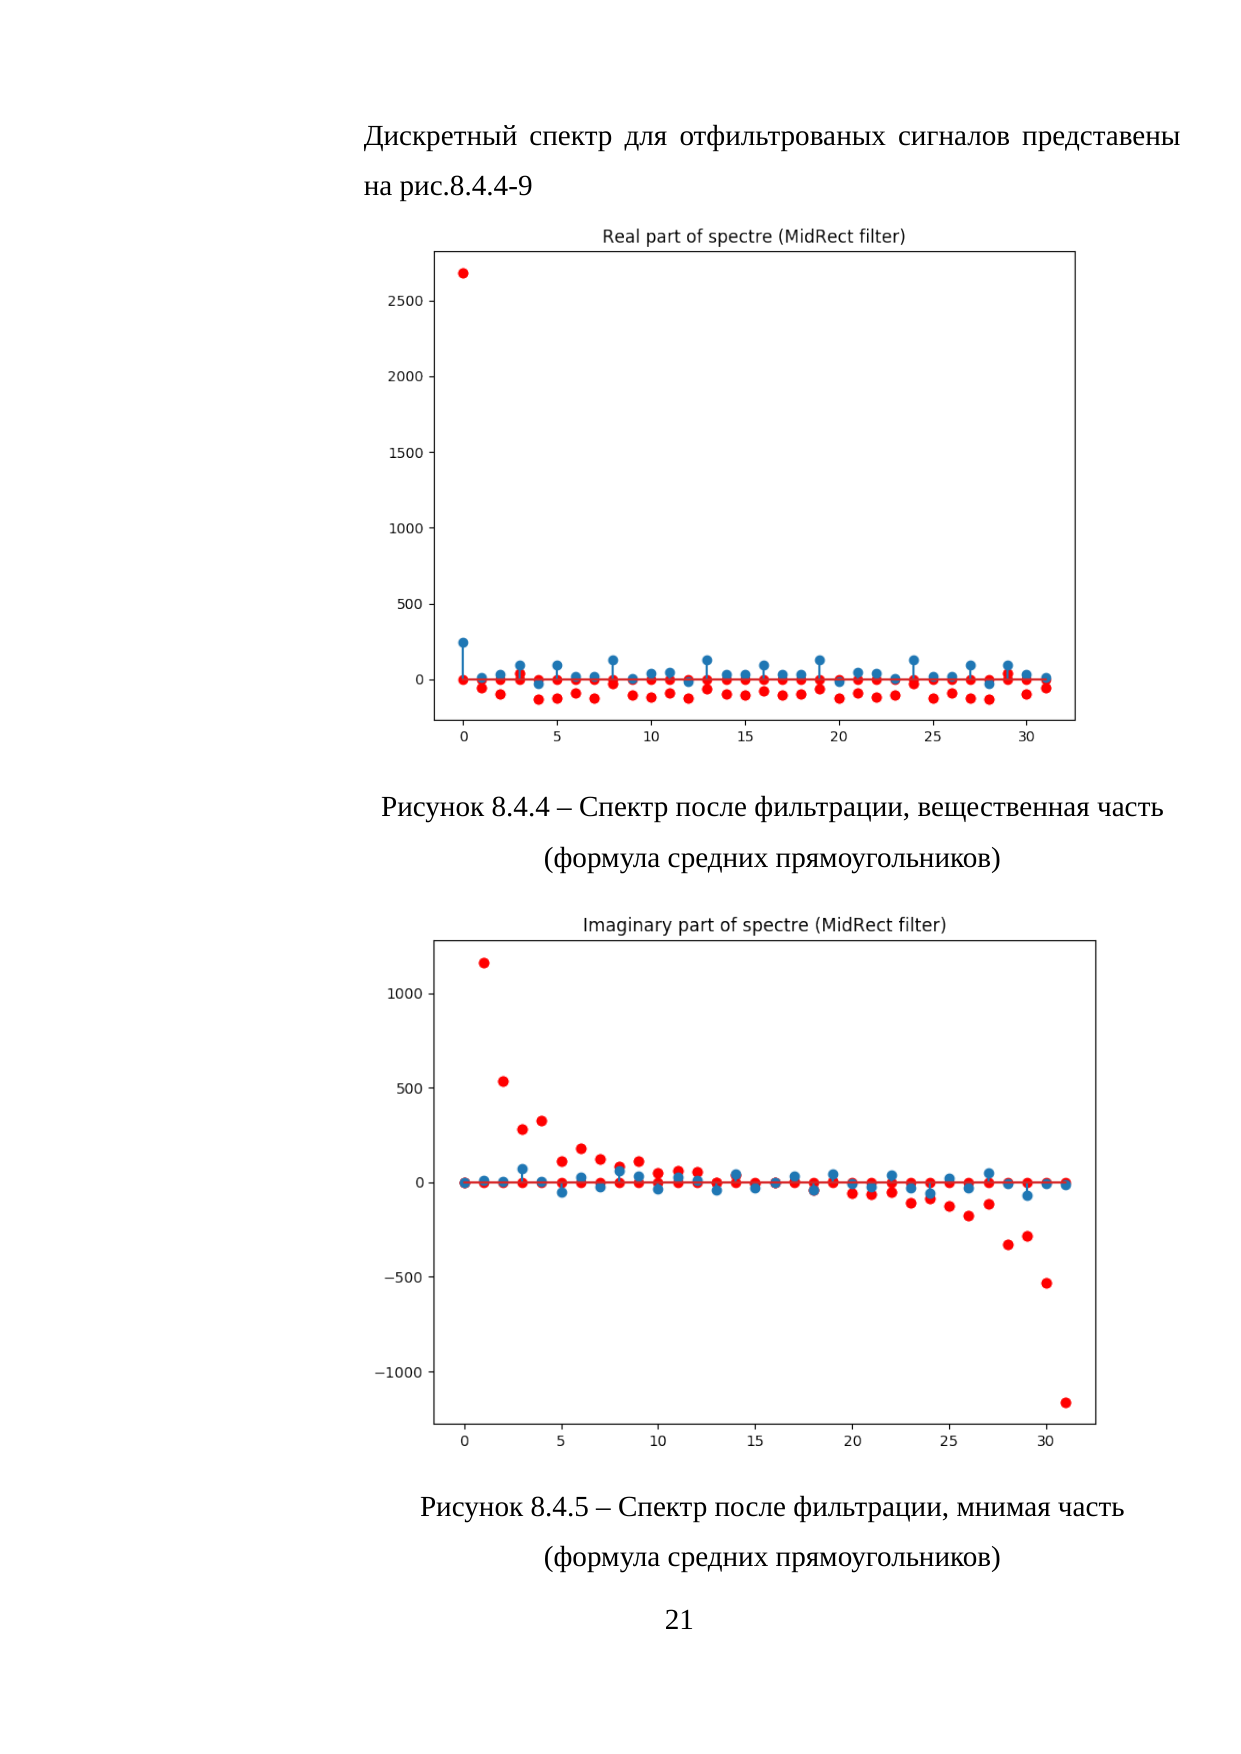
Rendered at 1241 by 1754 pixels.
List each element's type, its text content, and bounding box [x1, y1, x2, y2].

list Рисунок 8.4.5 – Спектр после фильтрации, мнимая часть (формула средних прямоугольников) [326, 1489, 1181, 1573]
picture [363, 906, 1105, 1460]
list Рисунок 8.4.4 – Спектр после фильтрации, вещественная часть (формула средних прямоугольников) [326, 789, 1181, 873]
picture [377, 218, 1083, 755]
list Дискретный спектр для отфильтрованых сигналов представены на рис.8.4.4-9 [326, 118, 1181, 202]
